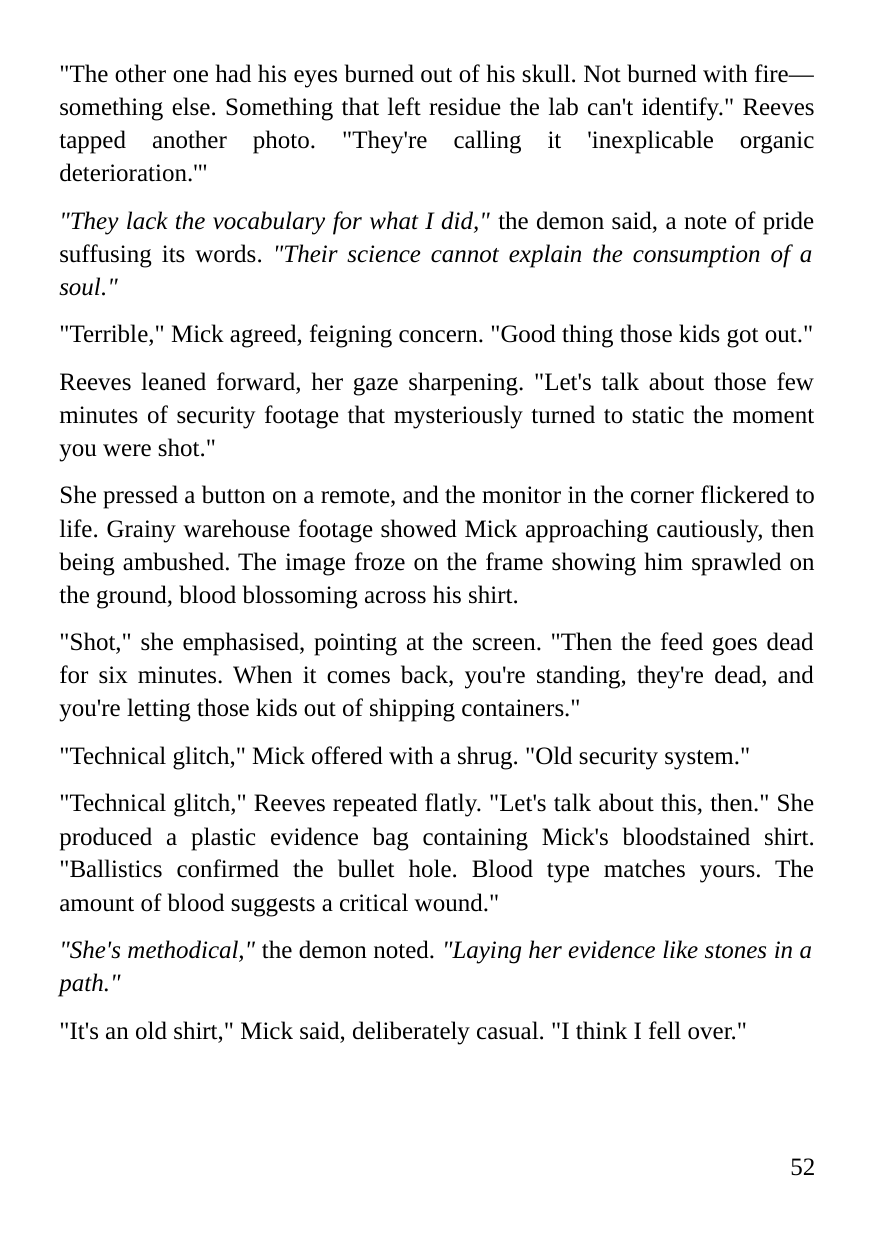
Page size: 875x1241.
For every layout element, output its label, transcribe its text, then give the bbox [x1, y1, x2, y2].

text "Technical glitch," Reeves repeated flatly. "Let's talk about this, then." She produced a plastic evidence bag containing Mick's bloodstained shirt. "Ballistics confirmed the bullet hole. Blood type matches yours. The amount of blood suggests a critical wound." [59, 788, 815, 916]
text "She's methodical," the demon noted. "Laying her evidence like stones in a path." [59, 935, 815, 997]
text "The other one had his eyes burned out of his skull. Not burned with fire—something else. Something that left residue the lab can't identify." Reeves tapped another photo. "They're calling it 'inexplicable organic deterioration.'" [59, 59, 815, 187]
text She pressed a button on a remote, and the monitor in the corner flickered to life. Grainy warehouse footage showed Mick approaching cautiously, then being ambushed. The image froze on the frame showing him sprawled on the ground, blood blossoming across his shirt. [59, 481, 815, 608]
text "Shot," she emphasised, pointing at the screen. "Then the feed goes dead for six minutes. When it comes back, you're standing, they're dead, and you're letting those kids out of shipping containers." [59, 627, 815, 722]
text "It's an old shirt," Mick said, deliberately casual. "I think I fell over." [59, 1016, 815, 1044]
text Reeves leaned forward, her gaze sharpening. "Let's talk about those few minutes of security footage that mysteriously turned to static the moment you were shot." [59, 367, 815, 462]
text "Terrible," Mick agreed, feigning concern. "Good thing those kids got out." [59, 319, 815, 348]
text "Technical glitch," Mick offered with a shrug. "Old security system." [59, 741, 815, 770]
text "They lack the vocabulary for what I did," the demon said, a note of pride suffusing its words. "Their science cannot explain the consumption of a soul." [59, 206, 815, 301]
